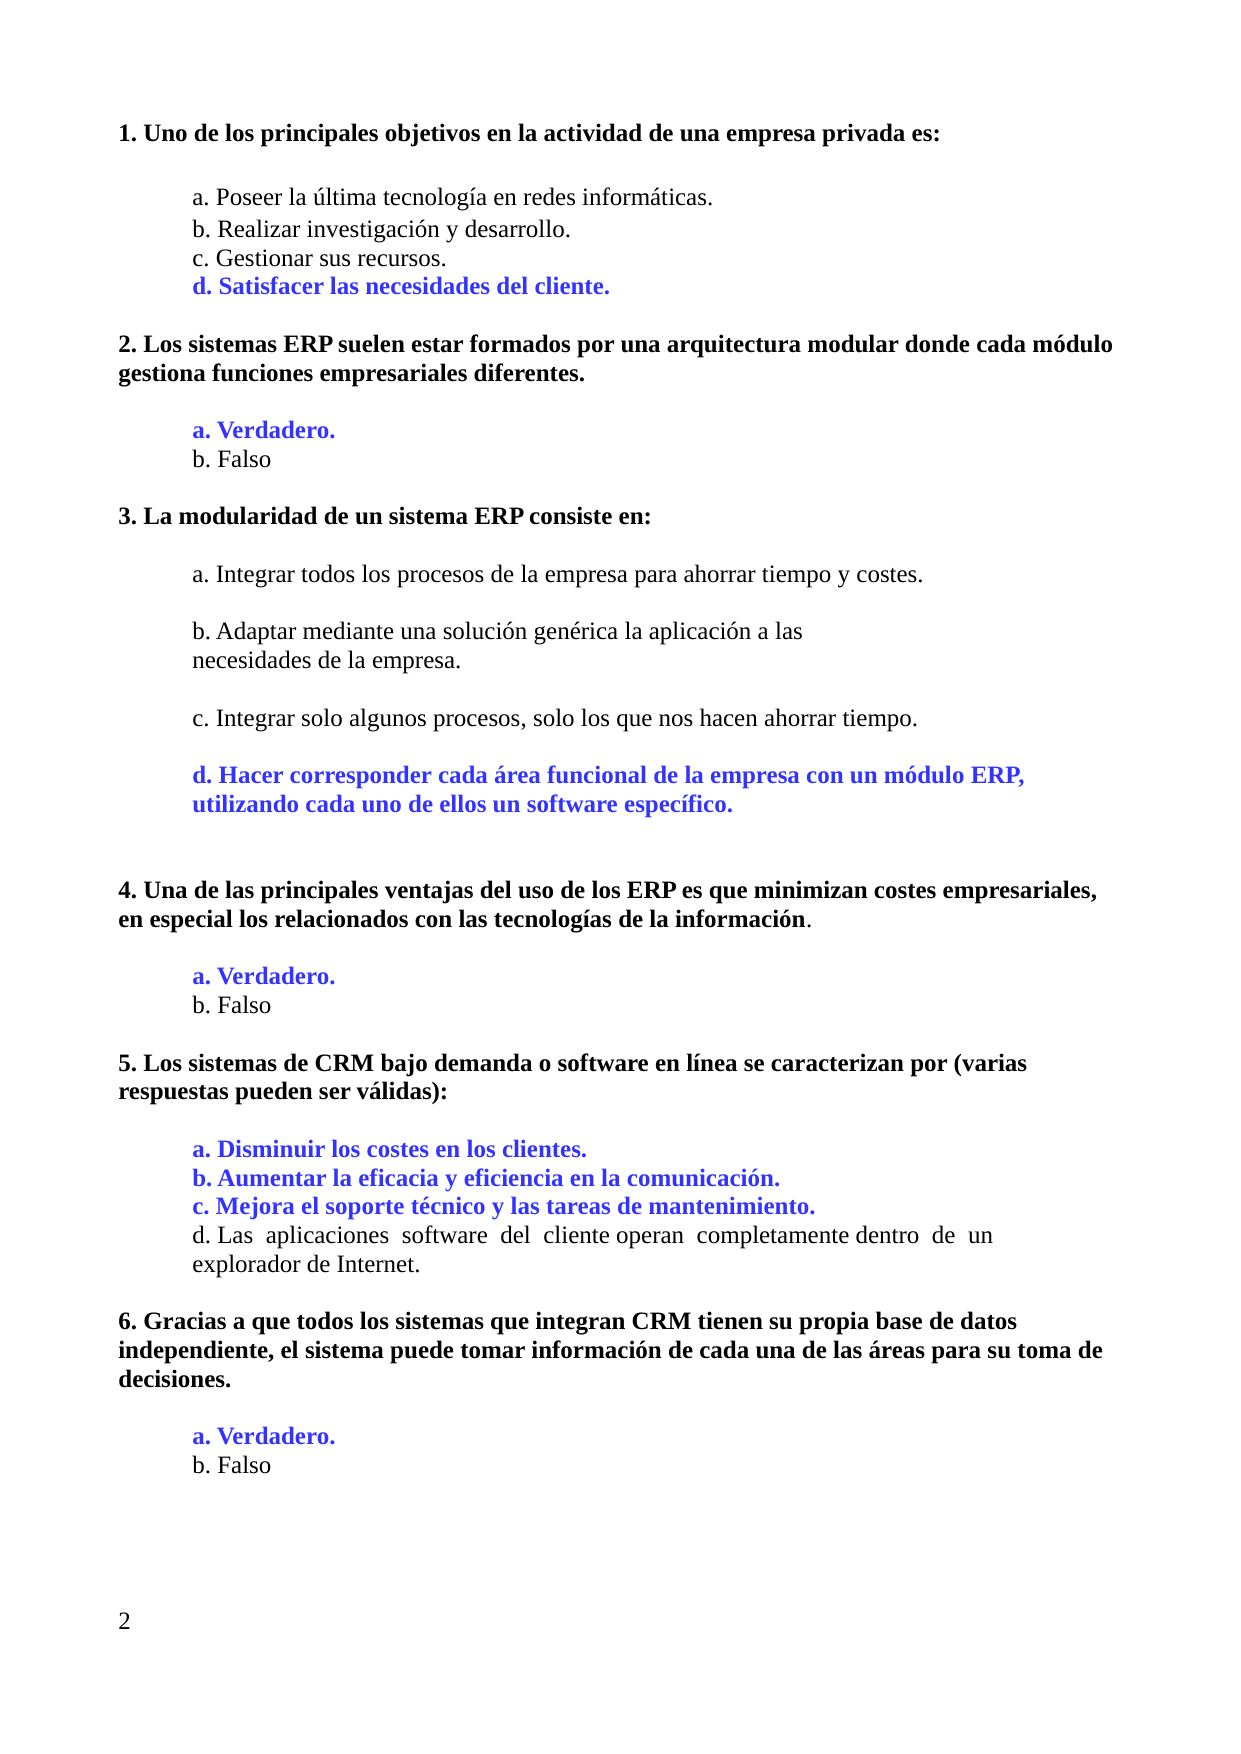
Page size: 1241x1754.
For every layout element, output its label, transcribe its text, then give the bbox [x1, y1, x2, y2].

text a. Verdadero. [118, 961, 1122, 990]
text 6. Gracias a que todos los sistemas que integran CRM tienen su propia base de datos independiente, el sistema puede tomar información de cada una de las áreas para su toma de decisiones. [118, 1306, 1122, 1393]
text a. Verdadero. [118, 415, 1122, 444]
text b. Aumentar la eficacia y eficiencia en la comunicación. [118, 1163, 1122, 1191]
text necesidades de la empresa. [118, 645, 1122, 674]
text c. Integrar solo algunos procesos, solo los que nos hacen ahorrar tiempo. [118, 703, 1122, 731]
text b. Falso [118, 1450, 1122, 1479]
text 1. Uno de los principales objetivos en la actividad de una empresa privada es: [118, 118, 1122, 147]
text a. Verdadero. [118, 1421, 1122, 1450]
text d. Hacer corresponder cada área funcional de la empresa con un módulo ERP, utilizando cada uno de ellos un software específico. [118, 760, 1122, 818]
text b. Falso [118, 444, 1122, 473]
text b. Falso [118, 990, 1122, 1019]
text d. Satisfacer las necesidades del cliente. [118, 271, 1122, 300]
text c. Mejora el soporte técnico y las tareas de mantenimiento. [118, 1191, 1122, 1220]
text d. Las aplicaciones software del cliente operan completamente dentro de un explorador de Internet. [118, 1220, 1122, 1278]
text b. Realizar investigación y desarrollo. [118, 214, 1122, 243]
text a. Integrar todos los procesos de la empresa para ahorrar tiempo y costes. [118, 559, 1122, 588]
text 3. La modularidad de un sistema ERP consiste en: [118, 501, 1122, 530]
text b. Adaptar mediante una solución genérica la aplicación a las [118, 616, 1122, 645]
text a. Poseer la última tecnología en redes informáticas. [118, 176, 1122, 214]
text 2. Los sistemas ERP suelen estar formados por una arquitectura modular donde cada módulo gestiona funciones empresariales diferentes. [118, 329, 1122, 386]
text a. Disminuir los costes en los clientes. [118, 1134, 1122, 1163]
text 4. Una de las principales ventajas del uso de los ERP es que minimizan costes empresariales, en especial los relacionados con las tecnologías de la información. [118, 875, 1122, 933]
text c. Gestionar sus recursos. [118, 243, 1122, 271]
text 5. Los sistemas de CRM bajo demanda o software en línea se caracterizan por (varias respuestas pueden ser válidas): [118, 1048, 1122, 1105]
